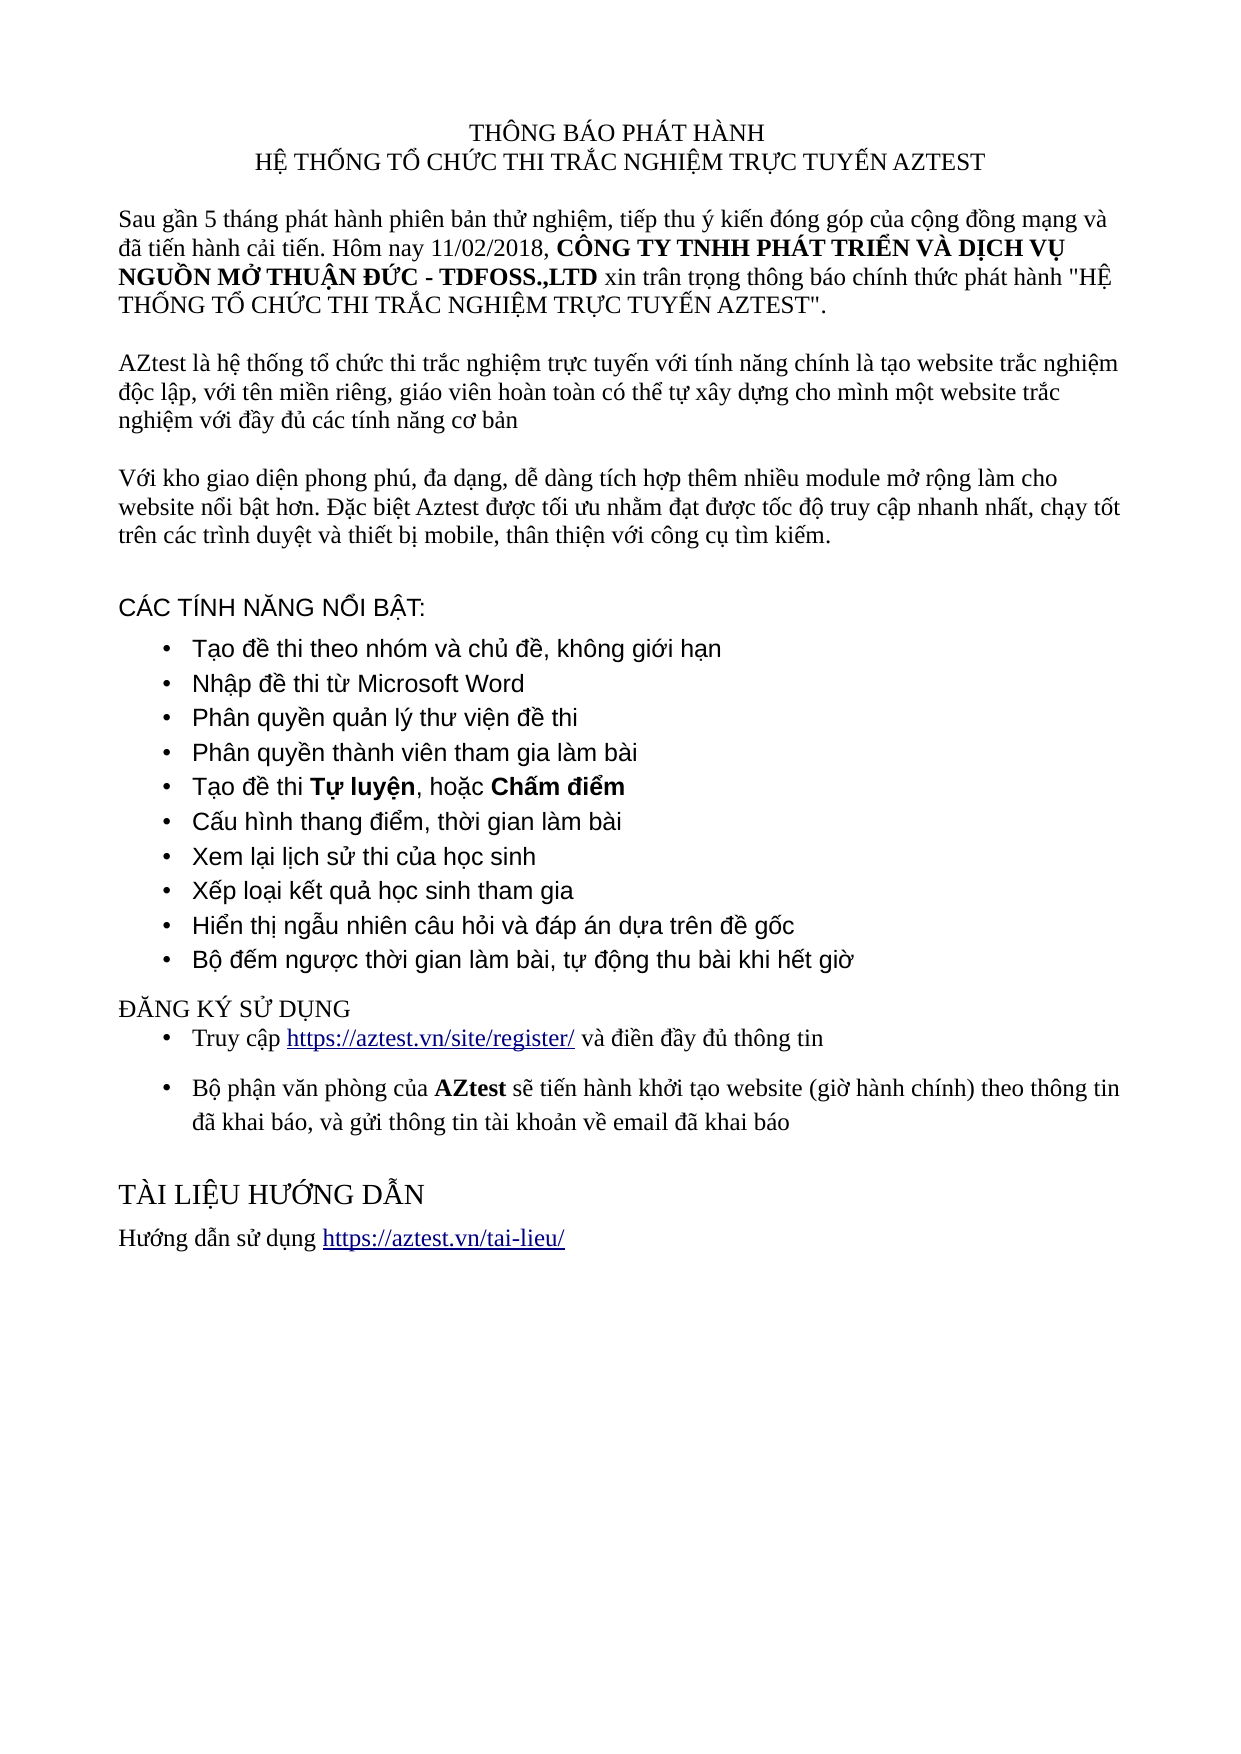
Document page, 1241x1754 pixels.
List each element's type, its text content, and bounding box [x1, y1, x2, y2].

list Phân quyền quản lý thư viện đề thi [162, 703, 1122, 732]
subtitle ĐĂNG KÝ SỬ DỤNG [118, 994, 1122, 1023]
list Bộ phận văn phòng của AZtest sẽ tiến hành khởi tạo website (giờ hành chính) theo thông tin đã khai báo, và gửi thông tin tài khoản về email đã khai báo [162, 1073, 1122, 1136]
subtitle TÀI LIỆU HƯỚNG DẪN [118, 1177, 1122, 1211]
subtitle CÁC TÍNH NĂNG NỔI BẬT: [118, 593, 1122, 621]
list Hiển thị ngẫu nhiên câu hỏi và đáp án dựa trên đề gốc [162, 911, 1122, 939]
text Với kho giao diện phong phú, đa dạng, dễ dàng tích hợp thêm nhiều module mở rộng làm cho website nổi bật hơn. Đặc biệt Aztest được tối ưu nhằm đạt được tốc độ truy cập nhanh nhất, chạy tốt trên các trình duyệt và thiết bị mobile, thân thiện với công cụ tìm kiếm. [118, 463, 1122, 549]
list Cấu hình thang điểm, thời gian làm bài [162, 807, 1122, 836]
list Tạo đề thi theo nhóm và chủ đề, không giới hạn [162, 634, 1122, 663]
text AZtest là hệ thống tổ chức thi trắc nghiệm trực tuyến với tính năng chính là tạo website trắc nghiệm độc lập, với tên miền riêng, giáo viên hoàn toàn có thể tự xây dựng cho mình một website trắc nghiệm với đầy đủ các tính năng cơ bản [118, 348, 1122, 434]
list Phân quyền thành viên tham gia làm bài [162, 738, 1122, 767]
list Xếp loại kết quả học sinh tham gia [162, 876, 1122, 905]
text Sau gần 5 tháng phát hành phiên bản thử nghiệm, tiếp thu ý kiến đóng góp của cộng đồng mạng và đã tiến hành cải tiến. Hôm nay 11/02/2018, CÔNG TY TNHH PHÁT TRIỂN VÀ DỊCH VỤ NGUỒN MỞ THUẬN ĐỨC - TDFOSS.,LTD xin trân trọng thông báo chính thức phát hành "HỆ THỐNG TỔ CHỨC THI TRẮC NGHIỆM TRỰC TUYẾN AZTEST". [118, 204, 1122, 319]
list Truy cập https://aztest.vn/site/register/ và điền đầy đủ thông tin [162, 1023, 1122, 1052]
text THÔNG BÁO PHÁT HÀNH [118, 118, 1122, 147]
list Xem lại lịch sử thi của học sinh [162, 841, 1122, 870]
list Tạo đề thi Tự luyện, hoặc Chấm điểm [162, 772, 1122, 801]
text Hướng dẫn sử dụng https://aztest.vn/tai-lieu/ [118, 1223, 1122, 1252]
text HỆ THỐNG TỔ CHỨC THI TRẮC NGHIỆM TRỰC TUYẾN AZTEST [118, 147, 1122, 176]
list Nhập đề thi từ Microsoft Word [162, 668, 1122, 697]
list Bộ đếm ngược thời gian làm bài, tự động thu bài khi hết giờ [162, 945, 1122, 974]
